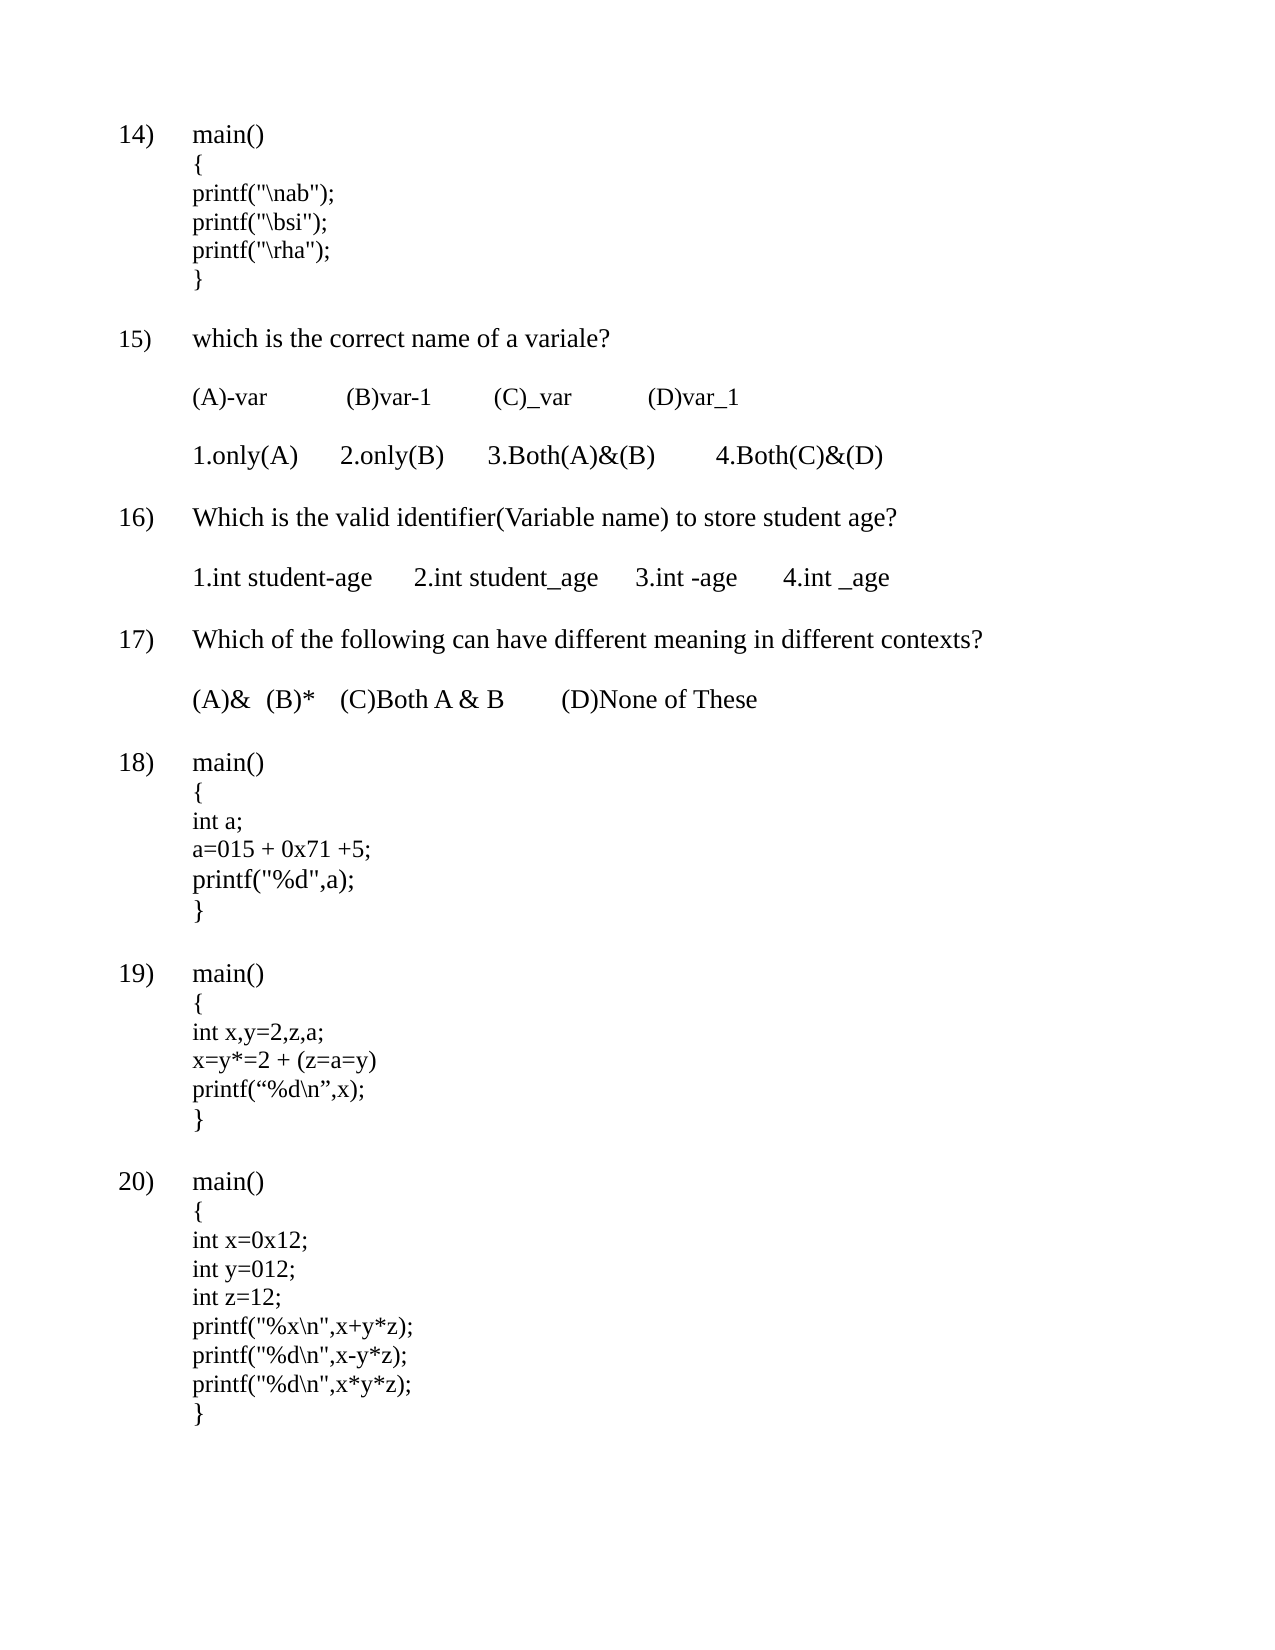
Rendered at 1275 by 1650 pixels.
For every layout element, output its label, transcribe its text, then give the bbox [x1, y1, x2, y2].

text { [118, 777, 1157, 806]
text } [118, 894, 1157, 926]
text 1.int student-age 2.int student_age 3.int -age 4.int _age [118, 561, 1157, 592]
text printf("%d\n",x*y*z); [118, 1369, 1157, 1397]
text printf("%x\n",x+y*z); [118, 1311, 1157, 1340]
text int a; [118, 806, 1157, 834]
text 14) main() [118, 118, 1157, 149]
text printf(“%d\n”,x); [118, 1074, 1157, 1103]
text 19) main() [118, 957, 1157, 988]
text int x,y=2,z,a; [118, 1017, 1157, 1045]
text int x=0x12; [118, 1225, 1157, 1254]
text printf("%d\n",x-y*z); [118, 1340, 1157, 1369]
text { [118, 149, 1157, 178]
text 16) Which is the valid identifier(Variable name) to store student age? [118, 501, 1157, 533]
text printf("%d",a); [118, 863, 1157, 894]
text } [118, 1103, 1157, 1134]
text 15) which is the correct name of a variale? [118, 322, 1157, 353]
text } [118, 264, 1157, 293]
text printf("\rha"); [118, 236, 1157, 264]
text 17) Which of the following can have different meaning in different contexts? [118, 624, 1157, 655]
text (A)& (B)* (C)Both A & B (D)None of These [118, 683, 1157, 715]
text 18) main() [118, 746, 1157, 777]
text 1.only(A) 2.only(B) 3.Both(A)&(B) 4.Both(C)&(D) [118, 439, 1157, 470]
text printf("\nab"); [118, 178, 1157, 207]
text int z=12; [118, 1282, 1157, 1311]
text x=y*=2 + (z=a=y) [118, 1045, 1157, 1074]
text { [118, 988, 1157, 1017]
text } [118, 1397, 1157, 1429]
text { [118, 1196, 1157, 1225]
text int y=012; [118, 1254, 1157, 1282]
text a=015 + 0x71 +5; [118, 834, 1157, 863]
text (A)-var (B)var-1 (C)_var (D)var_1 [118, 382, 1157, 410]
text printf("\bsi"); [118, 207, 1157, 236]
text 20) main() [118, 1165, 1157, 1196]
